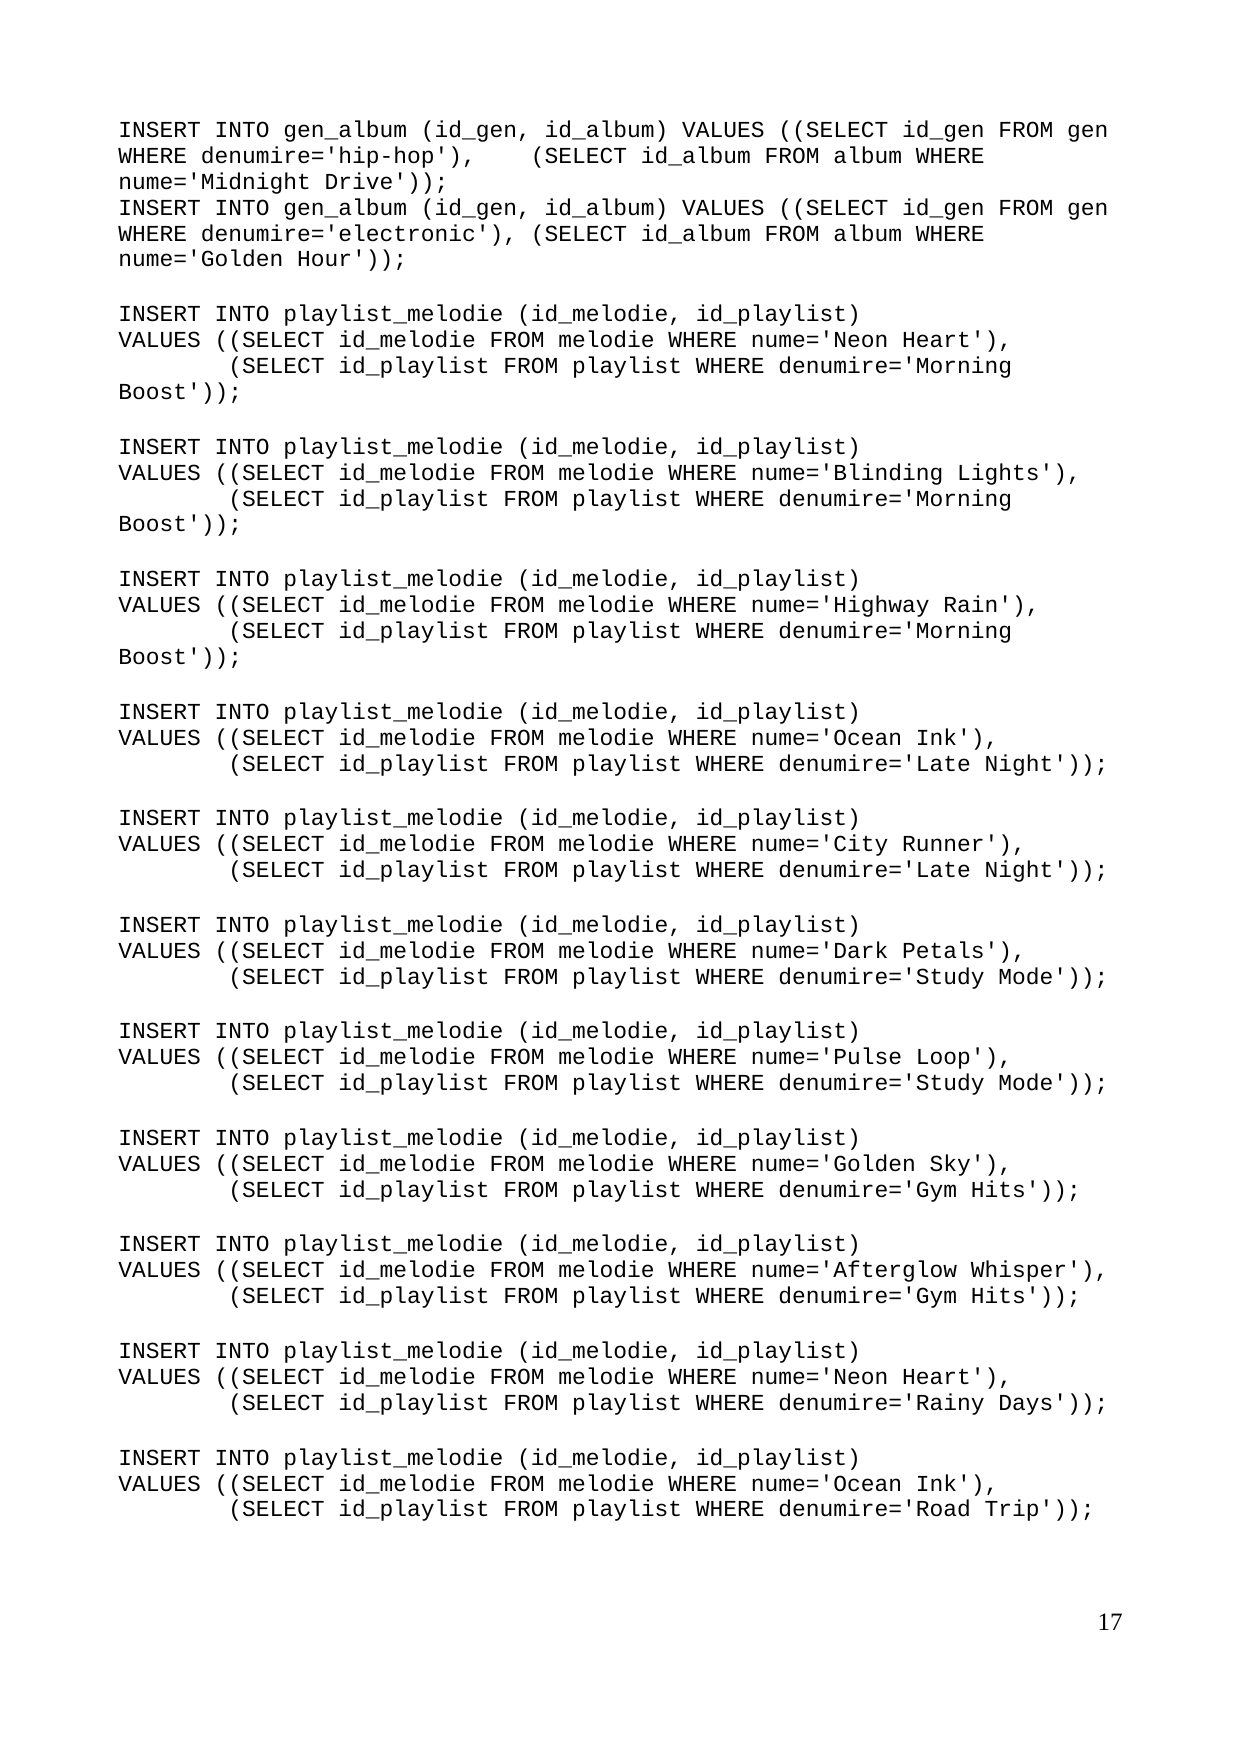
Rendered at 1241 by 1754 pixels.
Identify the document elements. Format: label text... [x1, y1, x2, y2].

text VALUES ((SELECT id_melodie FROM melodie WHERE nume='Ocean Ink'), [118, 726, 1122, 752]
text INSERT INTO gen_album (id_gen, id_album) VALUES ((SELECT id_gen FROM gen WHERE denumire='electronic'), (SELECT id_album FROM album WHERE nume='Golden Hour')); [118, 196, 1122, 274]
text INSERT INTO playlist_melodie (id_melodie, id_playlist) [118, 913, 1122, 939]
text INSERT INTO playlist_melodie (id_melodie, id_playlist) [118, 567, 1122, 593]
text INSERT INTO gen_album (id_gen, id_album) VALUES ((SELECT id_gen FROM gen WHERE denumire='hip-hop'), (SELECT id_album FROM album WHERE nume='Midnight Drive')); [118, 118, 1122, 196]
text VALUES ((SELECT id_melodie FROM melodie WHERE nume='Ocean Ink'), [118, 1472, 1122, 1498]
text (SELECT id_playlist FROM playlist WHERE denumire='Gym Hits')); [118, 1178, 1122, 1204]
text VALUES ((SELECT id_melodie FROM melodie WHERE nume='Golden Sky'), [118, 1152, 1122, 1178]
text (SELECT id_playlist FROM playlist WHERE denumire='Gym Hits')); [118, 1285, 1122, 1311]
text INSERT INTO playlist_melodie (id_melodie, id_playlist) [118, 1020, 1122, 1046]
text INSERT INTO playlist_melodie (id_melodie, id_playlist) [118, 1446, 1122, 1472]
text (SELECT id_playlist FROM playlist WHERE denumire='Study Mode')); [118, 1072, 1122, 1097]
text (SELECT id_playlist FROM playlist WHERE denumire='Morning Boost')); [118, 487, 1122, 539]
text INSERT INTO playlist_melodie (id_melodie, id_playlist) [118, 1126, 1122, 1152]
text VALUES ((SELECT id_melodie FROM melodie WHERE nume='Afterglow Whisper'), [118, 1259, 1122, 1285]
text VALUES ((SELECT id_melodie FROM melodie WHERE nume='Dark Petals'), [118, 939, 1122, 965]
text (SELECT id_playlist FROM playlist WHERE denumire='Road Trip')); [118, 1498, 1122, 1524]
text VALUES ((SELECT id_melodie FROM melodie WHERE nume='City Runner'), [118, 832, 1122, 858]
text INSERT INTO playlist_melodie (id_melodie, id_playlist) [118, 807, 1122, 832]
text VALUES ((SELECT id_melodie FROM melodie WHERE nume='Neon Heart'), [118, 328, 1122, 354]
text (SELECT id_playlist FROM playlist WHERE denumire='Rainy Days')); [118, 1391, 1122, 1417]
text INSERT INTO playlist_melodie (id_melodie, id_playlist) [118, 1233, 1122, 1259]
text (SELECT id_playlist FROM playlist WHERE denumire='Study Mode')); [118, 965, 1122, 991]
text VALUES ((SELECT id_melodie FROM melodie WHERE nume='Pulse Loop'), [118, 1046, 1122, 1072]
text (SELECT id_playlist FROM playlist WHERE denumire='Late Night')); [118, 752, 1122, 778]
text INSERT INTO playlist_melodie (id_melodie, id_playlist) [118, 302, 1122, 328]
text (SELECT id_playlist FROM playlist WHERE denumire='Morning Boost')); [118, 619, 1122, 671]
text VALUES ((SELECT id_melodie FROM melodie WHERE nume='Neon Heart'), [118, 1365, 1122, 1391]
text VALUES ((SELECT id_melodie FROM melodie WHERE nume='Highway Rain'), [118, 593, 1122, 619]
text INSERT INTO playlist_melodie (id_melodie, id_playlist) [118, 435, 1122, 461]
text (SELECT id_playlist FROM playlist WHERE denumire='Morning Boost')); [118, 354, 1122, 406]
text INSERT INTO playlist_melodie (id_melodie, id_playlist) [118, 1339, 1122, 1365]
text INSERT INTO playlist_melodie (id_melodie, id_playlist) [118, 700, 1122, 726]
text (SELECT id_playlist FROM playlist WHERE denumire='Late Night')); [118, 858, 1122, 884]
text VALUES ((SELECT id_melodie FROM melodie WHERE nume='Blinding Lights'), [118, 461, 1122, 487]
